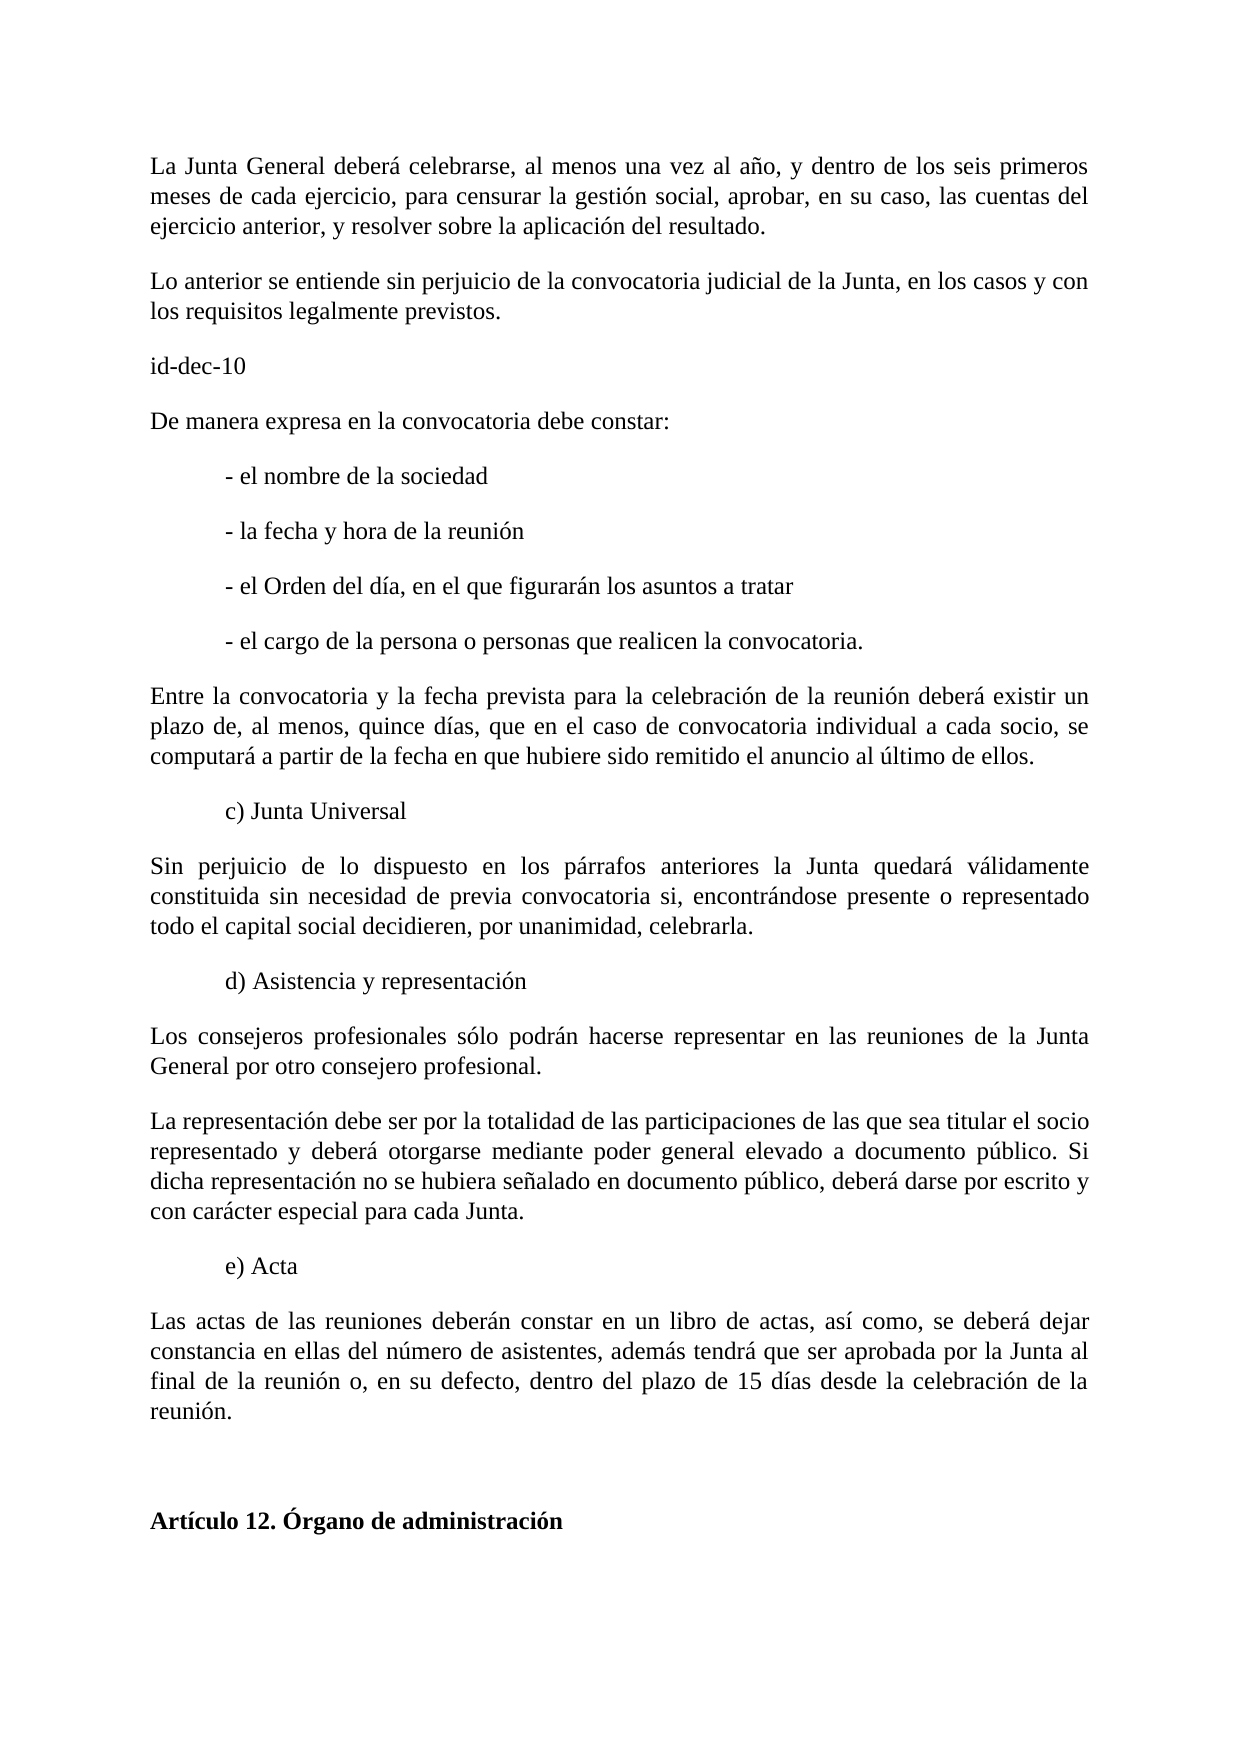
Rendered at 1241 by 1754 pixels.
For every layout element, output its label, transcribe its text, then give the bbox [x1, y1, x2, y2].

text e) Acta [150, 1250, 1090, 1280]
text Lo anterior se entiende sin perjuicio de la convocatoria judicial de la Junta, en los casos y con los requisitos legalmente previstos. [150, 265, 1090, 325]
text - el cargo de la persona o personas que realicen la convocatoria. [150, 625, 1090, 655]
text d) Asistencia y representación [150, 965, 1090, 995]
text id-dec-10 [150, 350, 1090, 380]
text - la fecha y hora de la reunión [150, 515, 1090, 545]
text Los consejeros profesionales sólo podrán hacerse representar en las reuniones de la Junta General por otro consejero profesional. [150, 1020, 1090, 1080]
text - el nombre de la sociedad [150, 460, 1090, 490]
text Las actas de las reuniones deberán constar en un libro de actas, así como, se deberá dejar constancia en ellas del número de asistentes, además tendrá que ser aprobada por la Junta al final de la reunión o, en su defecto, dentro del plazo de 15 días desde la celebración de la reunión. [150, 1305, 1090, 1425]
text Sin perjuicio de lo dispuesto en los párrafos anteriores la Junta quedará válidamente constituida sin necesidad de previa convocatoria si, encontrándose presente o representado todo el capital social decidieren, por unanimidad, celebrarla. [150, 850, 1090, 940]
text La Junta General deberá celebrarse, al menos una vez al año, y dentro de los seis primeros meses de cada ejercicio, para censurar la gestión social, aprobar, en su caso, las cuentas del ejercicio anterior, y resolver sobre la aplicación del resultado. [150, 150, 1090, 240]
text La representación debe ser por la totalidad de las participaciones de las que sea titular el socio representado y deberá otorgarse mediante poder general elevado a documento público. Si dicha representación no se hubiera señalado en documento público, deberá darse por escrito y con carácter especial para cada Junta. [150, 1105, 1090, 1225]
text Artículo 12. Órgano de administración [150, 1505, 1090, 1535]
text c) Junta Universal [150, 795, 1090, 825]
text - el Orden del día, en el que figurarán los asuntos a tratar [150, 570, 1090, 600]
text De manera expresa en la convocatoria debe constar: [150, 405, 1090, 435]
text Entre la convocatoria y la fecha prevista para la celebración de la reunión deberá existir un plazo de, al menos, quince días, que en el caso de convocatoria individual a cada socio, se computará a partir de la fecha en que hubiere sido remitido el anuncio al último de ellos. [150, 680, 1090, 770]
